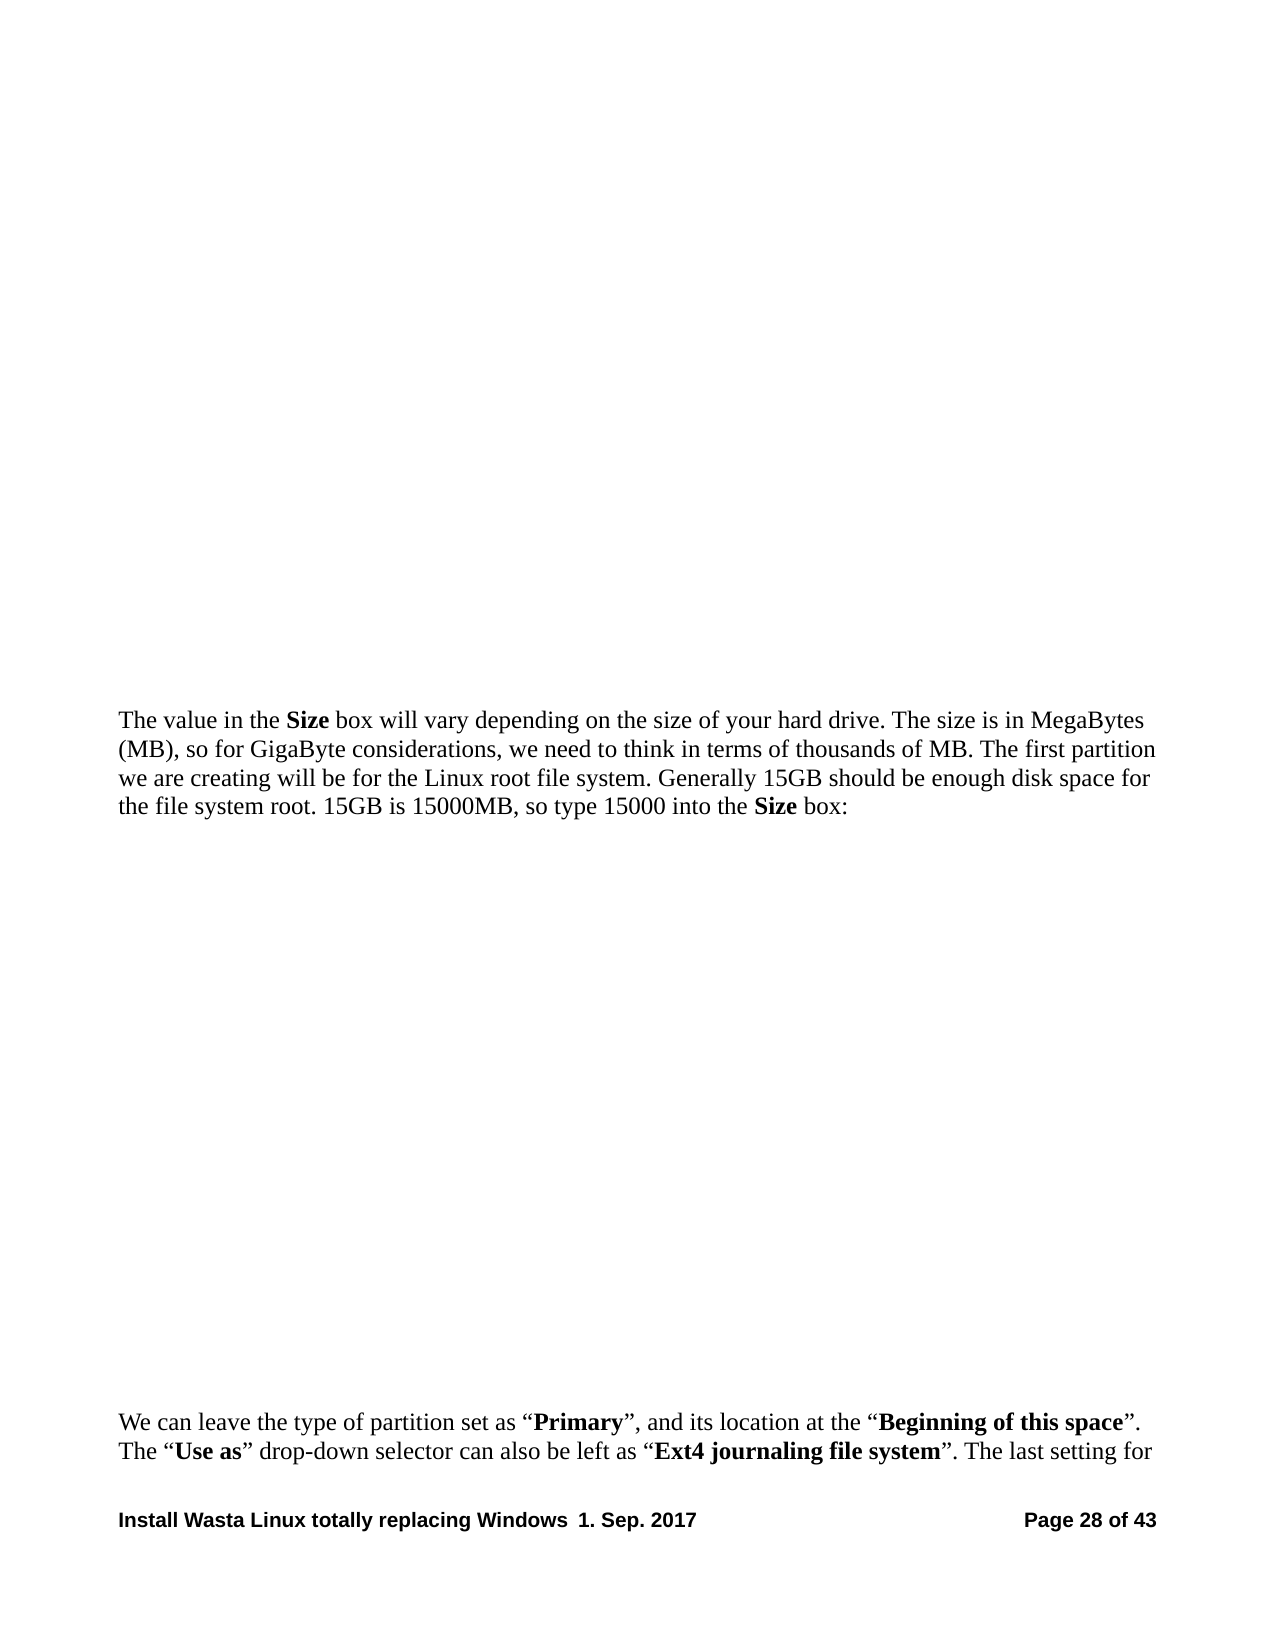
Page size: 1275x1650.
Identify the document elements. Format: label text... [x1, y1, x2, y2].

text The value in the Size box will vary depending on the size of your hard drive. The size is in MegaBytes (MB), so for GigaByte considerations, we need to think in terms of thousands of MB. The first partition we are creating will be for the Linux root file system. Generally 15GB should be enough disk space for the file system root. 15GB is 15000MB, so type 15000 into the Size box: [118, 705, 1157, 820]
text We can leave the type of partition set as “Primary”, and its location at the “Beginning of this space”. The “Use as” drop-down selector can also be left as “Ext4 journaling file system”. The last setting for [118, 1407, 1157, 1464]
